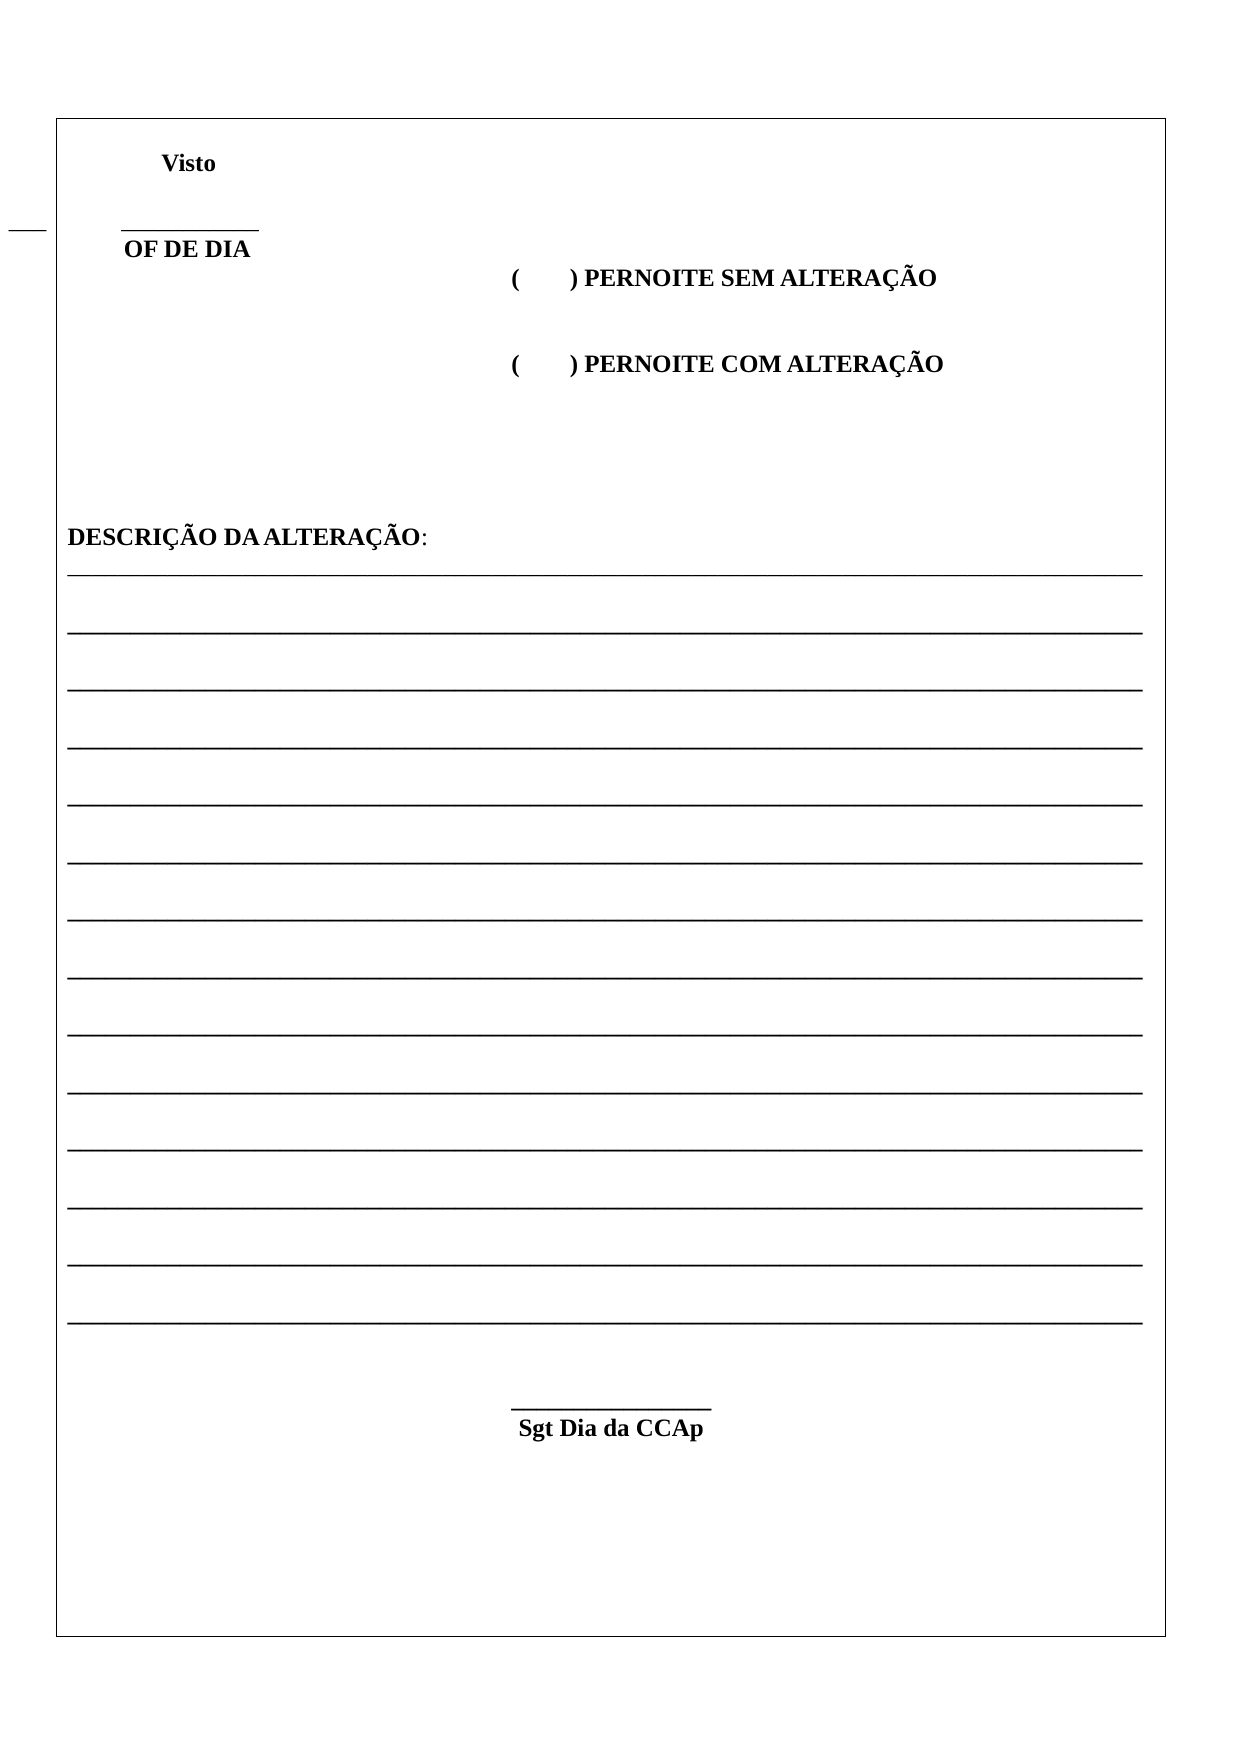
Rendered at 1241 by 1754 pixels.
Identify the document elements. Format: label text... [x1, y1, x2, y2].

table_header Visto ___ ___________ OF DE DIA ( ) PERNOITE SEM ALTERAÇÃO ( ) PERNOITE COM ALTERAÇÃO DESCRIÇÃO DA ALTERAÇÃO: ______________________________________________________________________________________ ______________________________________________________________________________________ ______________________________________________________________________________________ ______________________________________________________________________________________ ______________________________________________________________________________________ ______________________________________________________________________________________ ______________________________________________________________________________________ ______________________________________________________________________________________ ______________________________________________________________________________________ ______________________________________________________________________________________ ______________________________________________________________________________________ ______________________________________________________________________________________ ______________________________________________________________________________________ ______________________________________________________________________________________ ________________ Sgt Dia da CCAp [57, 119, 1165, 1636]
